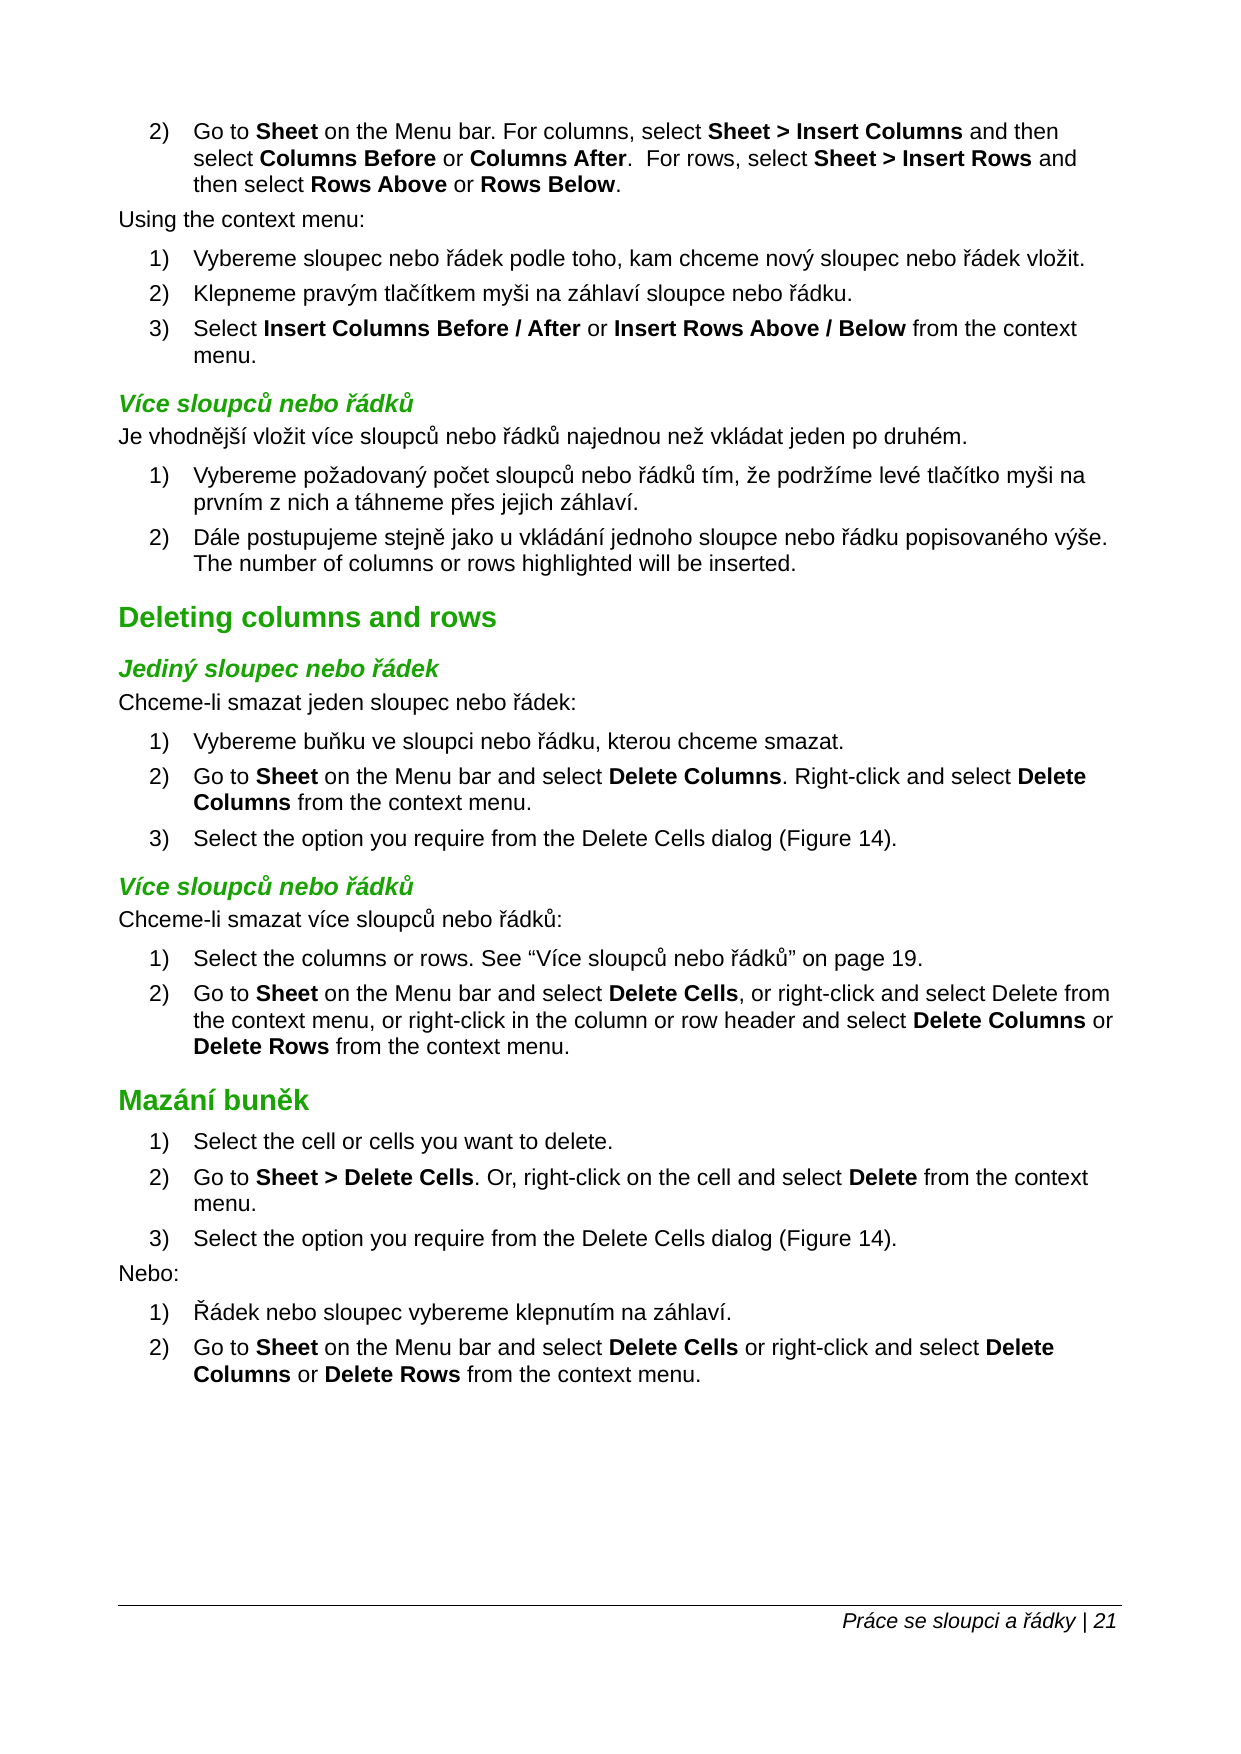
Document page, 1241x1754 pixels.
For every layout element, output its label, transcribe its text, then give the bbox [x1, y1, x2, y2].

list Select the cell or cells you want to delete. [169, 1128, 1122, 1155]
list Chceme-li smazat více sloupců nebo řádků: [118, 906, 1122, 933]
subtitle Deleting columns and rows [118, 600, 1122, 634]
subtitle Více sloupců nebo řádků [118, 872, 1122, 900]
list Go to Sheet on the Menu bar and select Delete Cells, or right-click and select Delete from the context menu, or right-click in the column or row header and select Delete Columns or Delete Rows from the context menu. [169, 980, 1122, 1059]
list Select the columns or rows. See “Multiple columns or rows” on page 19. [169, 945, 1122, 971]
list Vybereme buňku ve sloupci nebo řádku, kterou chceme smazat. [169, 728, 1122, 754]
list Řádek nebo sloupec vybereme klepnutím na záhlaví. [169, 1299, 1122, 1326]
list Go to Sheet on the Menu bar. For columns, select Sheet > Insert Columns and then select Columns Before or Columns After. For rows, select Sheet > Insert Rows and then select Rows Above or Rows Below. [169, 118, 1122, 197]
list Vybereme sloupec nebo řádek podle toho, kam chceme nový sloupec nebo řádek vložit. [169, 245, 1122, 271]
list Select Insert Columns Before / After or Insert Rows Above / Below from the context menu. [169, 315, 1122, 368]
list Chceme-li smazat jeden sloupec nebo řádek: [118, 689, 1122, 715]
subtitle Jediný sloupec nebo řádek [118, 654, 1122, 683]
list Go to Sheet on the Menu bar and select Delete Columns. Right-click and select Delete Columns from the context menu. [169, 763, 1122, 816]
subtitle Mazání buněk [118, 1083, 1122, 1117]
list Go to Sheet on the Menu bar and select Delete Cells or right-click and select Delete Columns or Delete Rows from the context menu. [169, 1334, 1122, 1387]
list Using the context menu: [118, 206, 1122, 232]
list Klepneme pravým tlačítkem myši na záhlaví sloupce nebo řádku. [169, 280, 1122, 306]
subtitle Více sloupců nebo řádků [118, 389, 1122, 417]
list Go to Sheet > Delete Cells. Or, right-click on the cell and select Delete from the context menu. [169, 1163, 1122, 1216]
list Vybereme požadovaný počet sloupců nebo řádků tím, že podržíme levé tlačítko myši na prvním z nich a táhneme přes jejich záhlaví. [169, 462, 1122, 515]
list Nebo: [118, 1260, 1122, 1287]
list Select the option you require from the Delete Cells dialog (Figure 14). [169, 824, 1122, 851]
list Je vhodnější vložit více sloupců nebo řádků najednou než vkládat jeden po druhém. [118, 423, 1122, 450]
list Select the option you require from the Delete Cells dialog (Figure 14). [169, 1225, 1122, 1251]
list Dále postupujeme stejně jako u vkládání jednoho sloupce nebo řádku popisovaného výše. The number of columns or rows highlighted will be inserted. [169, 524, 1122, 576]
